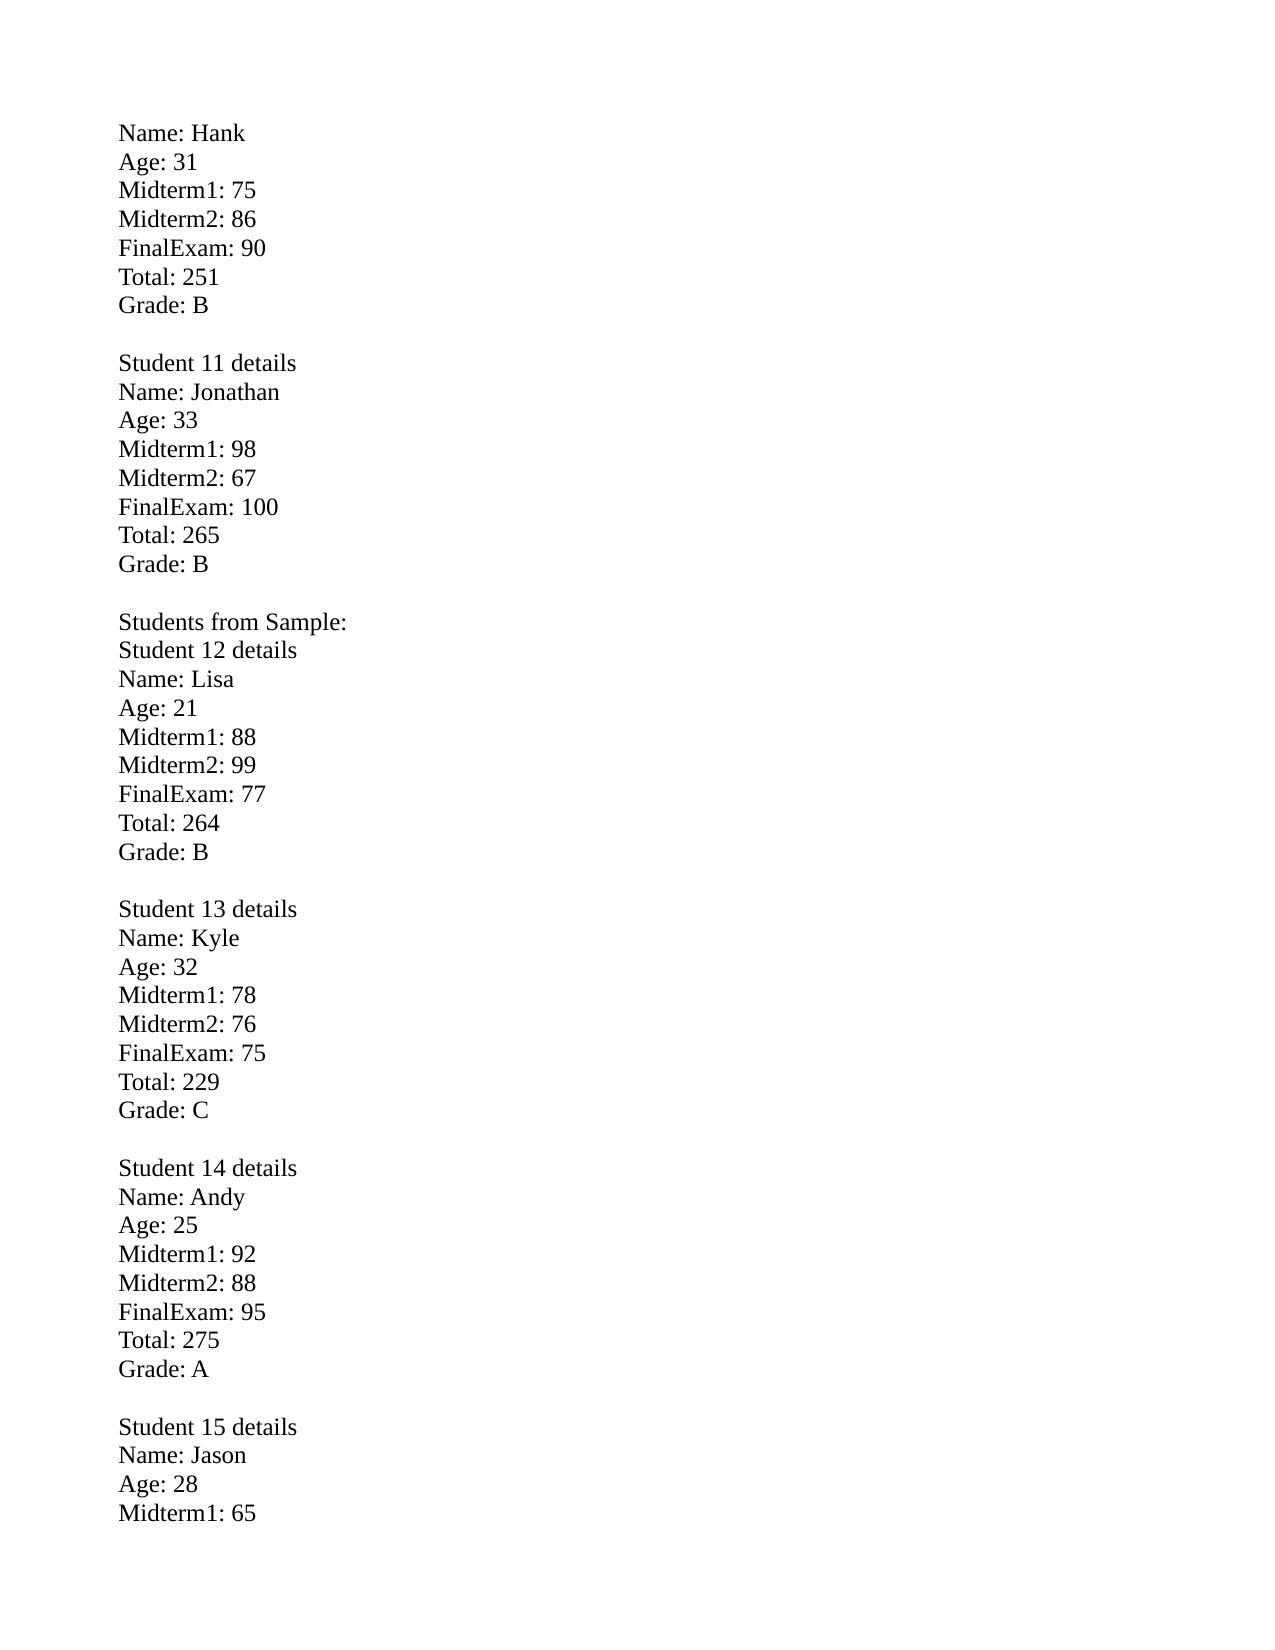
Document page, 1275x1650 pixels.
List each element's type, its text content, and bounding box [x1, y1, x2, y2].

text Midterm1: 92 [118, 1239, 1157, 1268]
text Midterm2: 76 [118, 1009, 1157, 1038]
text Total: 251 [118, 262, 1157, 291]
text Name: Jason [118, 1441, 1157, 1469]
text Midterm1: 65 [118, 1498, 1157, 1527]
text FinalExam: 90 [118, 233, 1157, 262]
text Age: 25 [118, 1211, 1157, 1239]
text Name: Kyle [118, 923, 1157, 952]
text Student 14 details [118, 1153, 1157, 1182]
text Student 11 details [118, 348, 1157, 377]
text Total: 229 [118, 1067, 1157, 1096]
text Student 13 details [118, 894, 1157, 923]
text Grade: B [118, 837, 1157, 866]
text Age: 33 [118, 406, 1157, 434]
text FinalExam: 75 [118, 1038, 1157, 1067]
text Grade: B [118, 549, 1157, 578]
text Name: Andy [118, 1182, 1157, 1211]
text Name: Hank [118, 118, 1157, 147]
text Grade: C [118, 1096, 1157, 1124]
text Midterm2: 86 [118, 204, 1157, 233]
text Midterm1: 78 [118, 981, 1157, 1009]
text Midterm2: 99 [118, 751, 1157, 779]
text Midterm2: 67 [118, 463, 1157, 492]
text Student 12 details [118, 636, 1157, 664]
text Age: 21 [118, 693, 1157, 722]
text Age: 31 [118, 147, 1157, 176]
text Student 15 details [118, 1412, 1157, 1441]
text Midterm1: 98 [118, 434, 1157, 463]
text Age: 28 [118, 1469, 1157, 1498]
text Total: 265 [118, 521, 1157, 549]
text Midterm1: 88 [118, 722, 1157, 751]
text Age: 32 [118, 952, 1157, 981]
text Midterm2: 88 [118, 1268, 1157, 1297]
text FinalExam: 100 [118, 492, 1157, 521]
text Students from Sample: [118, 607, 1157, 636]
text Grade: B [118, 291, 1157, 319]
text Total: 264 [118, 808, 1157, 837]
text FinalExam: 95 [118, 1297, 1157, 1326]
text FinalExam: 77 [118, 779, 1157, 808]
text Grade: A [118, 1354, 1157, 1383]
text Total: 275 [118, 1326, 1157, 1354]
text Name: Jonathan [118, 377, 1157, 406]
text Midterm1: 75 [118, 176, 1157, 204]
text Name: Lisa [118, 664, 1157, 693]
